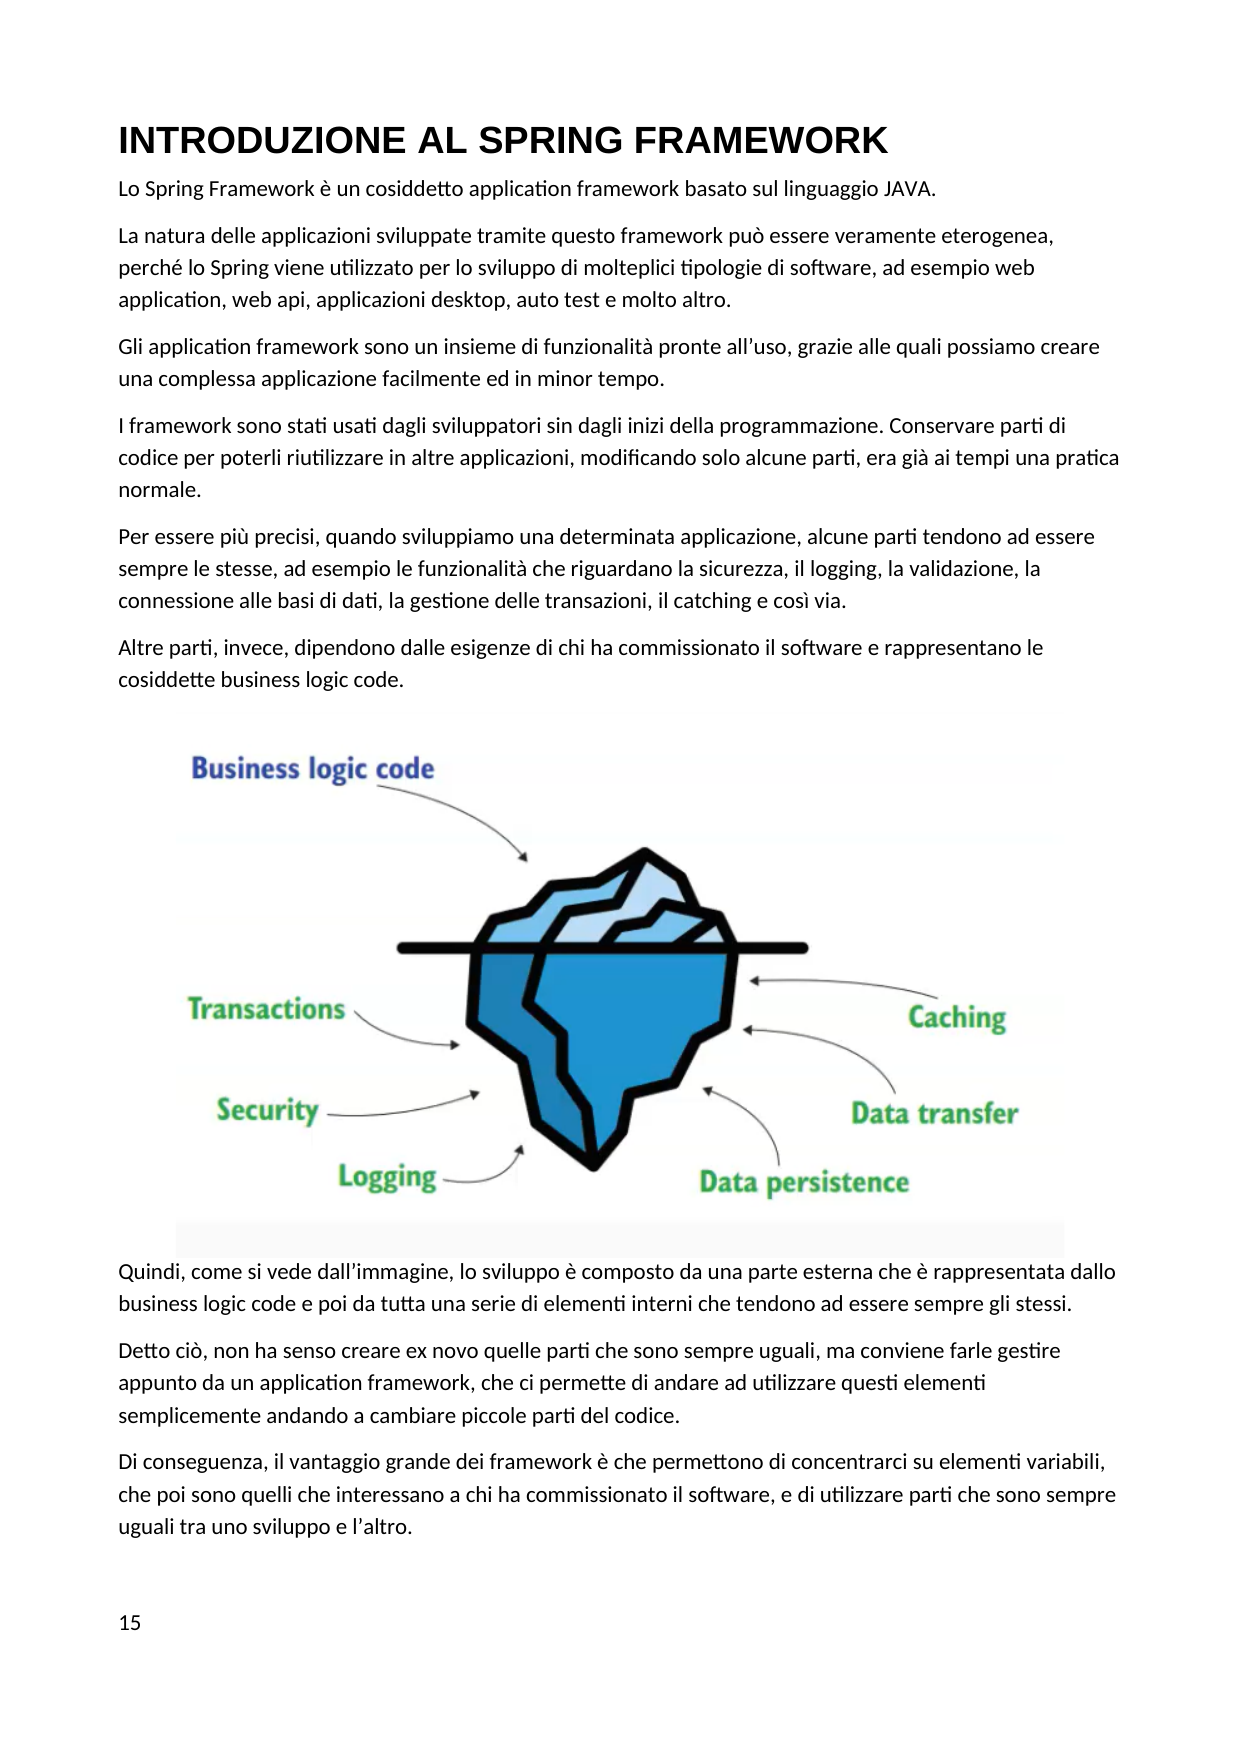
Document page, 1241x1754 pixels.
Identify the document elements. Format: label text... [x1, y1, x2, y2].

text Quindi, come si vede dall’immagine, lo sviluppo è composto da una parte esterna che è rappresentata dallo business logic code e poi da tutta una serie di elementi interni che tendono ad essere sempre gli stessi. [118, 740, 1122, 1318]
text Lo Spring Framework è un cosiddetto application framework basato sul linguaggio JAVA. [118, 174, 1122, 202]
text Detto ciò, non ha senso creare ex novo quelle parti che sono sempre uguali, ma conviene farle gestire appunto da un application framework, che ci permette di andare ad utilizzare questi elementi semplicemente andando a cambiare piccole parti del codice. [118, 1336, 1122, 1429]
text Gli application framework sono un insieme di funzionalità pronte all’uso, grazie alle quali possiamo creare una complessa applicazione facilmente ed in minor tempo. [118, 332, 1122, 392]
text La natura delle applicazioni sviluppate tramite questo framework può essere veramente eterogenea, perché lo Spring viene utilizzato per lo sviluppo di molteplici tipologie di software, ad esempio web application, web api, applicazioni desktop, auto test e molto altro. [118, 221, 1122, 313]
text I framework sono stati usati dagli sviluppatori sin dagli inizi della programmazione. Conservare parti di codice per poterli riutilizzare in altre applicazioni, modificando solo alcune parti, era già ai tempi una pratica normale. [118, 411, 1122, 503]
picture [175, 712, 1065, 1258]
subtitle INTRODUZIONE AL SPRING FRAMEWORK [118, 118, 1122, 162]
text Altre parti, invece, dipendono dalle esigenze di chi ha commissionato il software e rappresentano le cosiddette business logic code. [118, 633, 1122, 694]
text Di conseguenza, il vantaggio grande dei framework è che permettono di concentrarci su elementi variabili, che poi sono quelli che interessano a chi ha commissionato il software, e di utilizzare parti che sono sempre uguali tra uno sviluppo e l’altro. [118, 1447, 1122, 1540]
text Per essere più precisi, quando sviluppiamo una determinata applicazione, alcune parti tendono ad essere sempre le stesse, ad esempio le funzionalità che riguardano la sicurezza, il logging, la validazione, la connessione alle basi di dati, la gestione delle transazioni, il catching e così via. [118, 522, 1122, 615]
